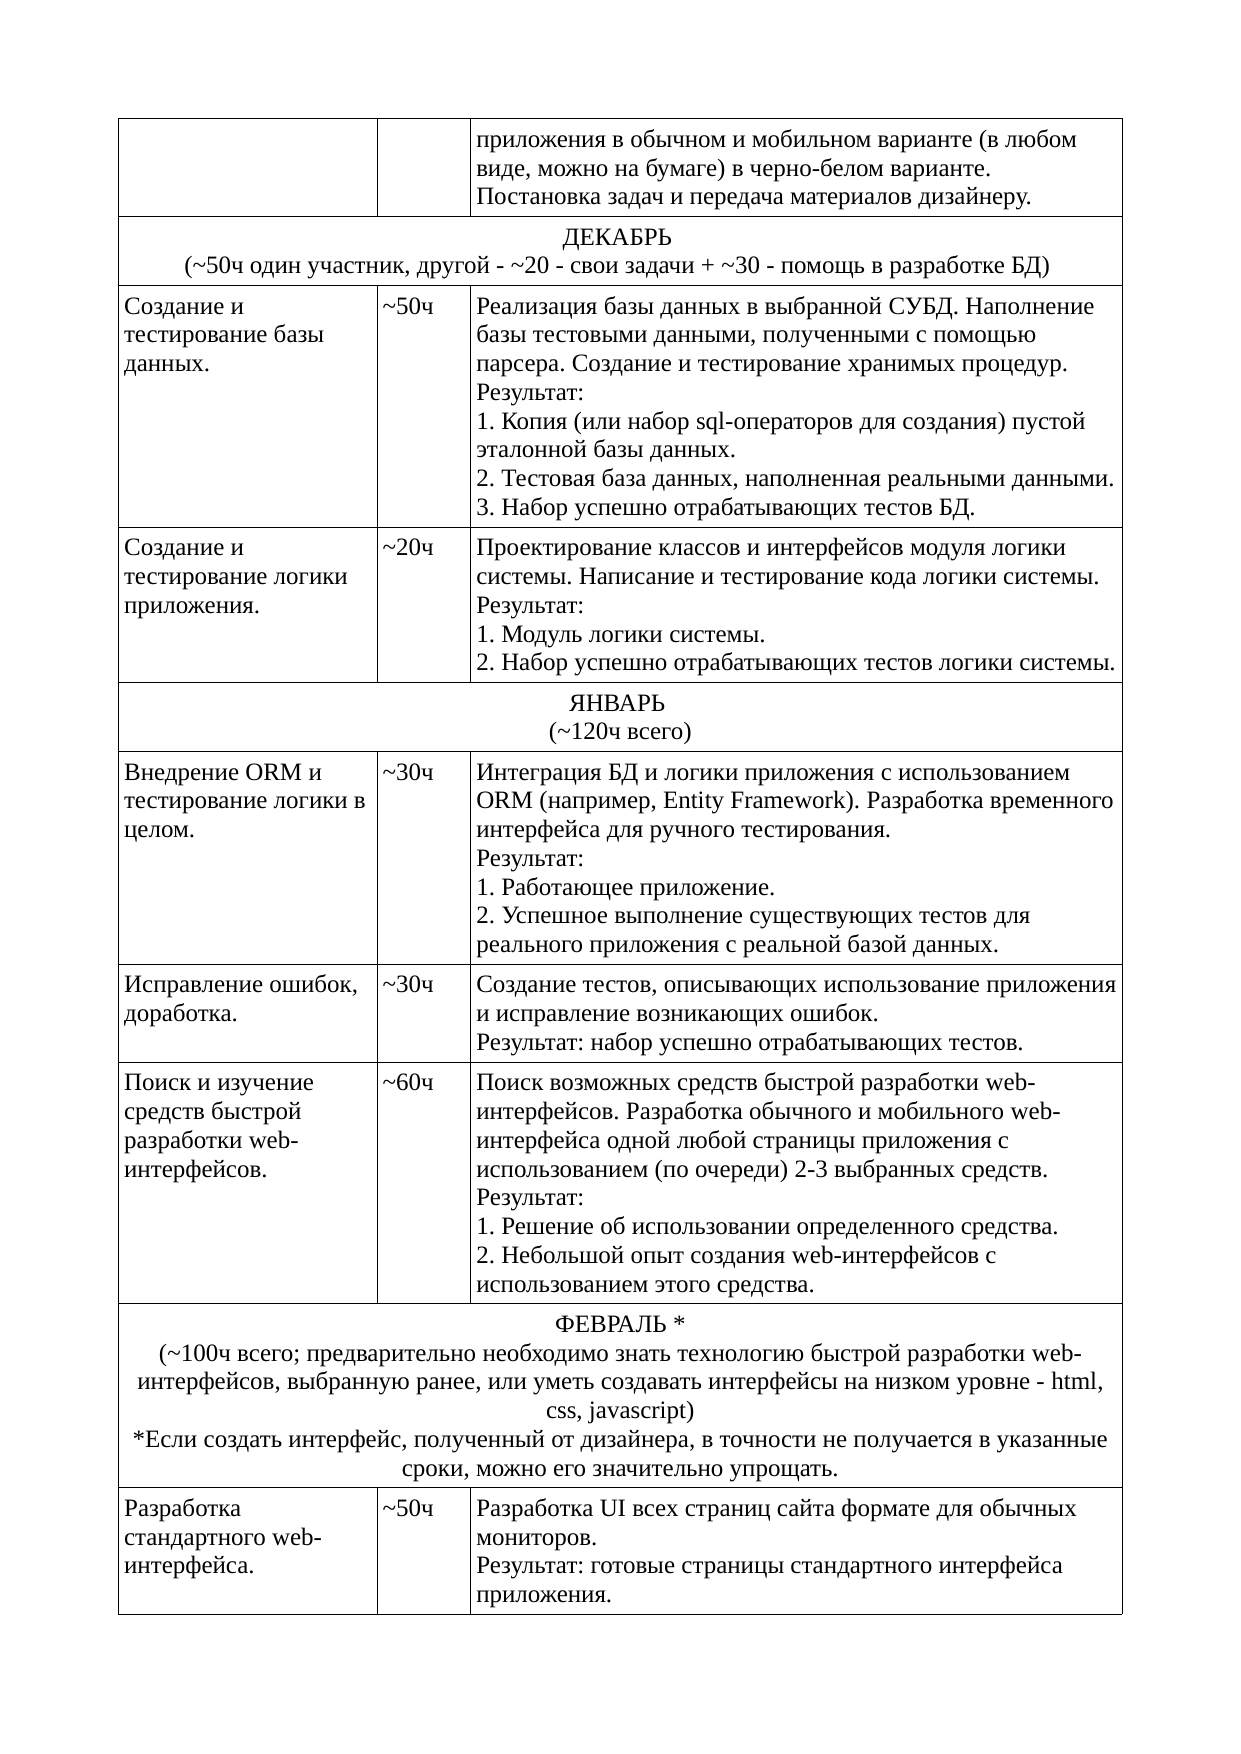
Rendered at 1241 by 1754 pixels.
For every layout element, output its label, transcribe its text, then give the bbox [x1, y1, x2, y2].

table_cell Внедрение ORM и тестирование логики в целом. [119, 752, 377, 964]
table_cell Реализация базы данных в выбранной СУБД. Наполнение базы тестовыми данными, полученными с помощью парсера. Создание и тестирование хранимых процедур. Результат: 1. Копия (или набор sql-операторов для создания) пустой эталонной базы данных. 2. Тестовая база данных, наполненная реальными данными. 3. Набор успешно отрабатывающих тестов БД. [471, 286, 1122, 527]
table_cell [119, 119, 377, 216]
table_cell ~50ч [378, 1488, 470, 1614]
table_cell Разработка UI всех страниц сайта формате для обычных мониторов. Результат: готовые страницы стандартного интерфейса приложения. [471, 1488, 1122, 1614]
table_cell Поиск и изучение средств быстрой разработки web-интерфейсов. [119, 1063, 377, 1303]
table_cell Исправление ошибок, доработка. [119, 965, 377, 1062]
table_cell Поиск возможных средств быстрой разработки web-интерфейсов. Разработка обычного и мобильного web-интерфейса одной любой страницы приложения с использованием (по очереди) 2-3 выбранных средств. Результат: 1. Решение об использовании определенного средства. 2. Небольшой опыт создания web-интерфейсов с использованием этого средства. [471, 1063, 1122, 1303]
table_cell ~50ч [378, 286, 470, 527]
table_cell ЯНВАРЬ (~120ч всего) [119, 683, 1122, 751]
table_cell ~30ч [378, 965, 470, 1062]
table_cell Разработка стандартного web-интерфейса. [119, 1488, 377, 1614]
table_cell ~30ч [378, 752, 470, 964]
table_cell Создание тестов, описывающих использование приложения и исправление возникающих ошибок. Результат: набор успешно отрабатывающих тестов. [471, 965, 1122, 1062]
table_cell Интеграция БД и логики приложения с использованием ORM (например, Entity Framework). Разработка временного интерфейса для ручного тестирования. Результат: 1. Работающее приложение. 2. Успешное выполнение существующих тестов для реального приложения с реальной базой данных. [471, 752, 1122, 964]
table_cell приложения в обычном и мобильном варианте (в любом виде, можно на бумаге) в черно-белом варианте. Постановка задач и передача материалов дизайнеру. [471, 119, 1122, 216]
table_cell Создание и тестирование логики приложения. [119, 528, 377, 682]
table_cell ~20ч [378, 528, 470, 682]
table_cell ФЕВРАЛЬ * (~100ч всего; предварительно необходимо знать технологию быстрой разработки web-интерфейсов, выбранную ранее, или уметь создавать интерфейсы на низком уровне - html, css, javascript) *Если создать интерфейс, полученный от дизайнера, в точности не получается в указанные сроки, можно его значительно упрощать. [119, 1304, 1122, 1487]
table_cell ДЕКАБРЬ (~50ч один участник, другой - ~20 - свои задачи + ~30 - помощь в разработке БД) [119, 217, 1122, 285]
table_cell [378, 119, 470, 216]
table_cell ~60ч [378, 1063, 470, 1303]
table_cell Создание и тестирование базы данных. [119, 286, 377, 527]
table_cell Проектирование классов и интерфейсов модуля логики системы. Написание и тестирование кода логики системы. Результат: 1. Модуль логики системы. 2. Набор успешно отрабатывающих тестов логики системы. [471, 528, 1122, 682]
